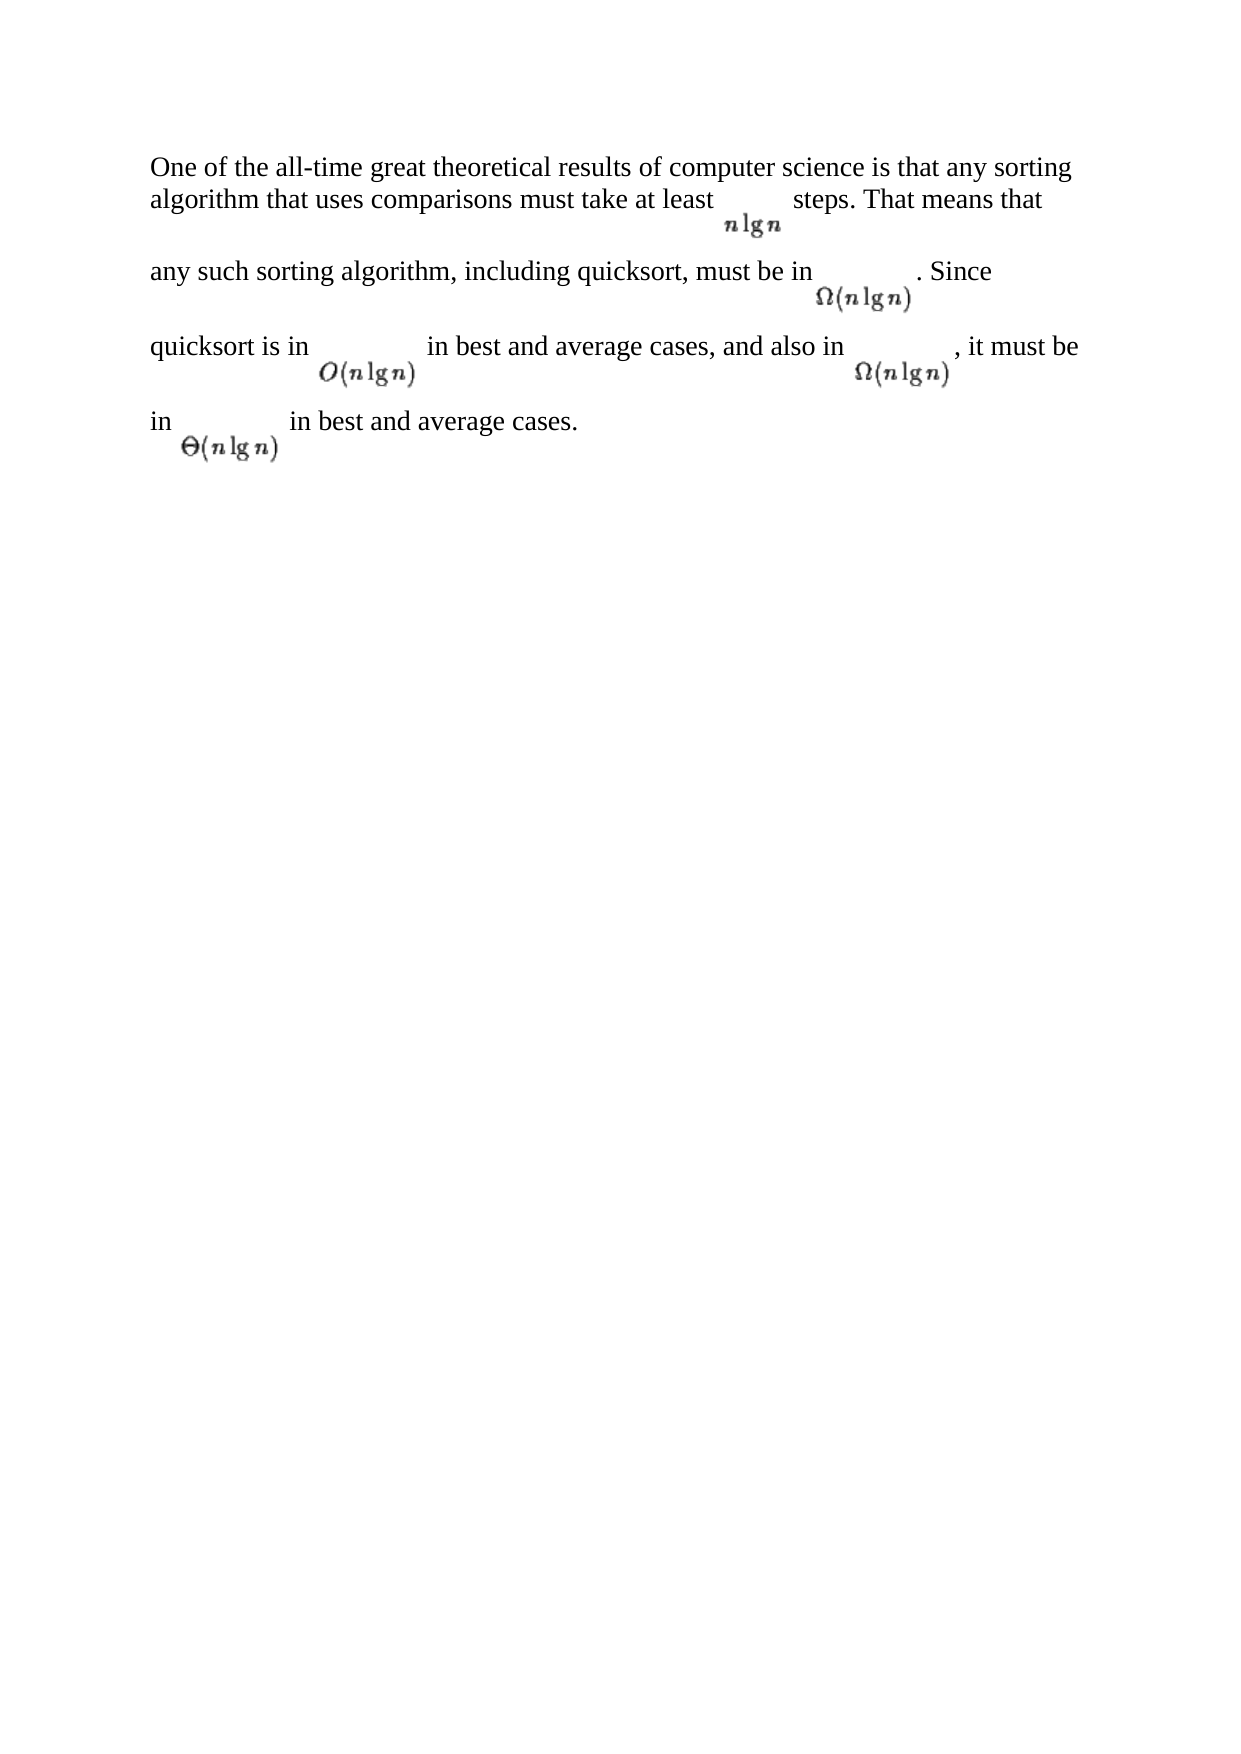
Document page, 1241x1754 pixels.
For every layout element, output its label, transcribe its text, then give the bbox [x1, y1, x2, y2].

text One of the all-time great theoretical results of computer science is that any sorting algorithm that uses comparisons must take at least steps. That means that any such sorting algorithm, including quicksort, must be in. Since quicksort is in in best and average cases, and also in , it must be in in best and average cases. [150, 150, 1090, 478]
